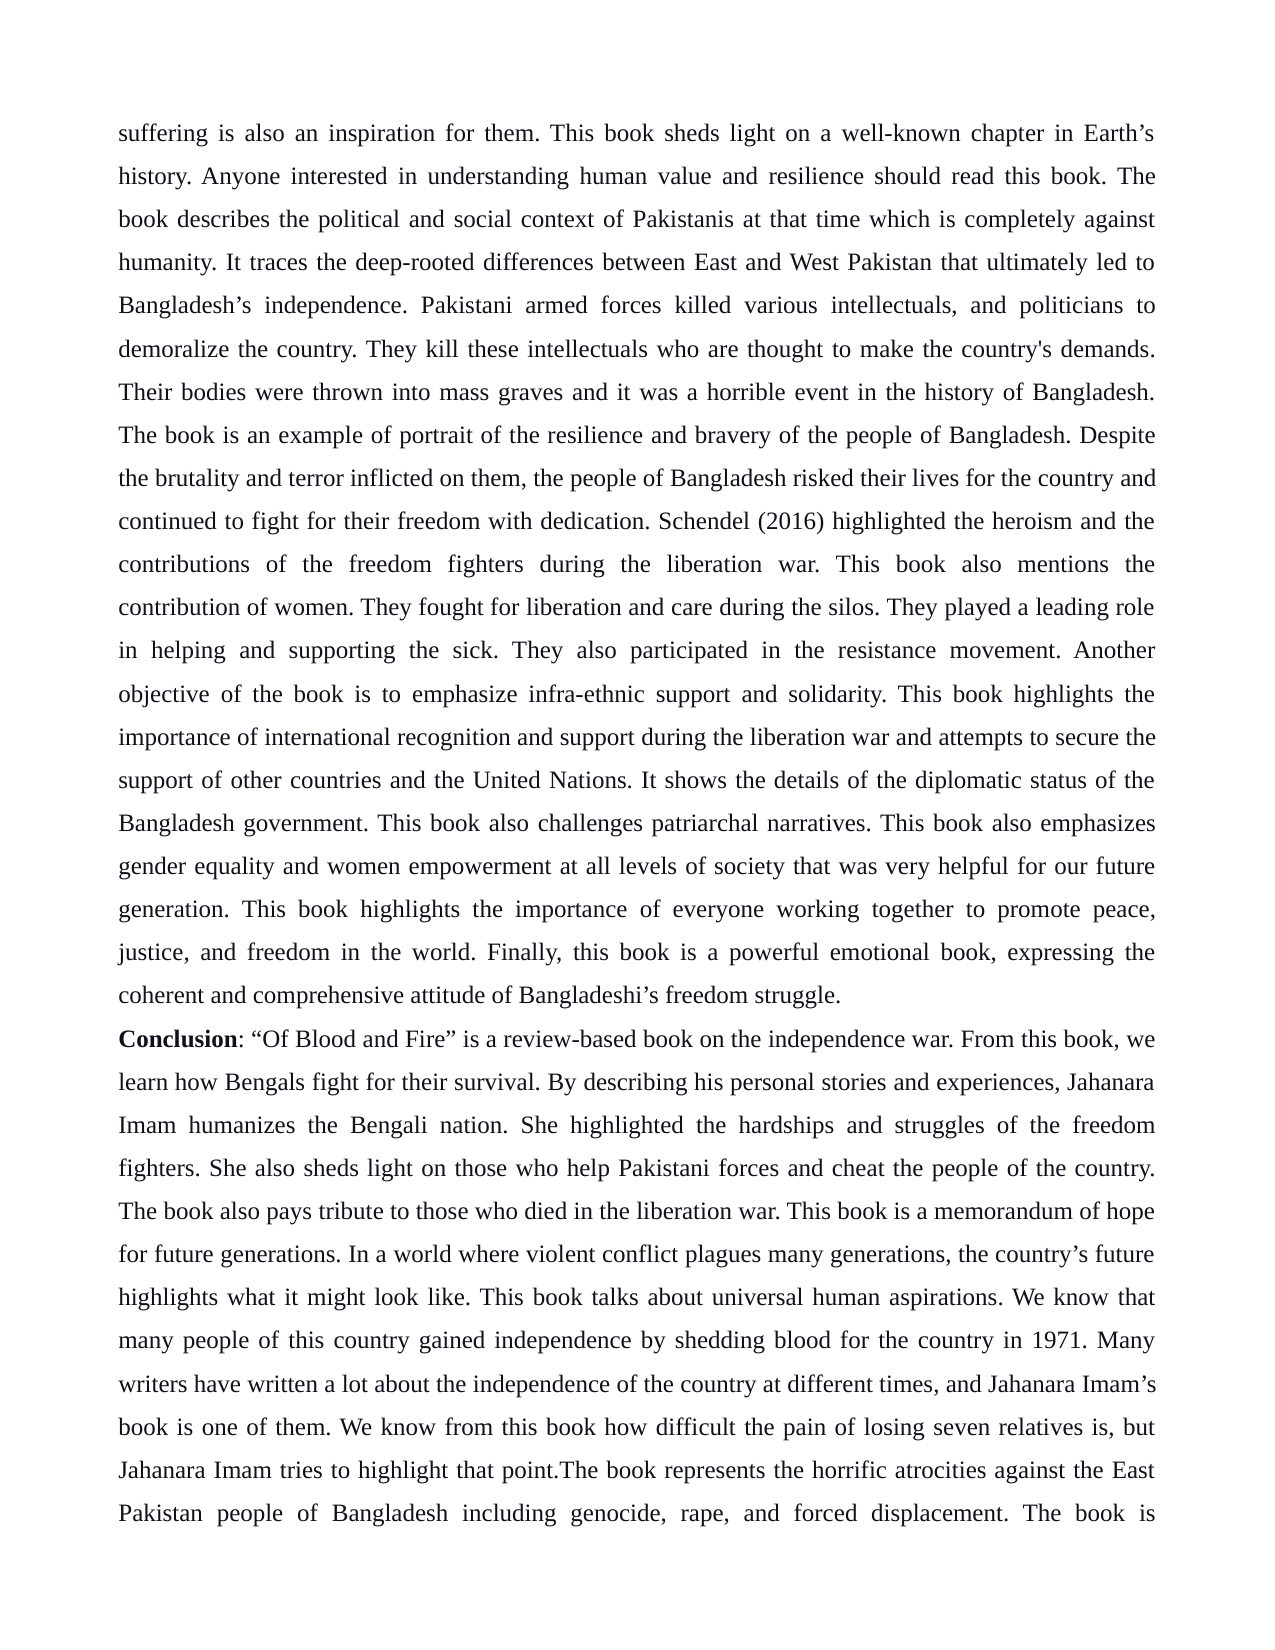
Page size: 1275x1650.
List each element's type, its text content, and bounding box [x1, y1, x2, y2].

text suffering is also an inspiration for them. This book sheds light on a well-known chapter in Earth’s history. Anyone interested in understanding human value and resilience should read this book. The book describes the political and social context of Pakistanis at that time which is completely against humanity. It traces the deep-rooted differences between East and West Pakistan that ultimately led to Bangladesh’s independence. Pakistani armed forces killed various intellectuals, and politicians to demoralize the country. They kill these intellectuals who are thought to make the country's demands. Their bodies were thrown into mass graves and it was a horrible event in the history of Bangladesh. The book is an example of portrait of the resilience and bravery of the people of Bangladesh. Despite the brutality and terror inflicted on them, the people of Bangladesh risked their lives for the country and continued to fight for their freedom with dedication. Schendel (2016) highlighted the heroism and the contributions of the freedom fighters during the liberation war. This book also mentions the contribution of women. They fought for liberation and care during the silos. They played a leading role in helping and supporting the sick. They also participated in the resistance movement. Another objective of the book is to emphasize infra-ethnic support and solidarity. This book highlights the importance of international recognition and support during the liberation war and attempts to secure the support of other countries and the United Nations. It shows the details of the diplomatic status of the Bangladesh government. This book also challenges patriarchal narratives. This book also emphasizes gender equality and women empowerment at all levels of society that was very helpful for our future generation. This book highlights the importance of everyone working together to promote peace, justice, and freedom in the world. Finally, this book is a powerful emotional book, expressing the coherent and comprehensive attitude of Bangladeshi’s freedom struggle. [118, 118, 1157, 1009]
text Conclusion: “Of Blood and Fire” is a review-based book on the independence war. From this book, we learn how Bengals fight for their survival. By describing his personal stories and experiences, Jahanara Imam humanizes the Bengali nation. She highlighted the hardships and struggles of the freedom fighters. She also sheds light on those who help Pakistani forces and cheat the people of the country. The book also pays tribute to those who died in the liberation war. This book is a memorandum of hope for future generations. In a world where violent conflict plagues many generations, the country’s future highlights what it might look like. This book talks about universal human aspirations. We know that many people of this country gained independence by shedding blood for the country in 1971. Many writers have written a lot about the independence of the country at different times, and Jahanara Imam’s book is one of them. We know from this book how difficult the pain of losing seven relatives is, but Jahanara Imam tries to highlight that point.The book represents the horrific atrocities against the East Pakistan people of Bangladesh including genocide, rape, and forced displacement. The book is [118, 1024, 1157, 1527]
